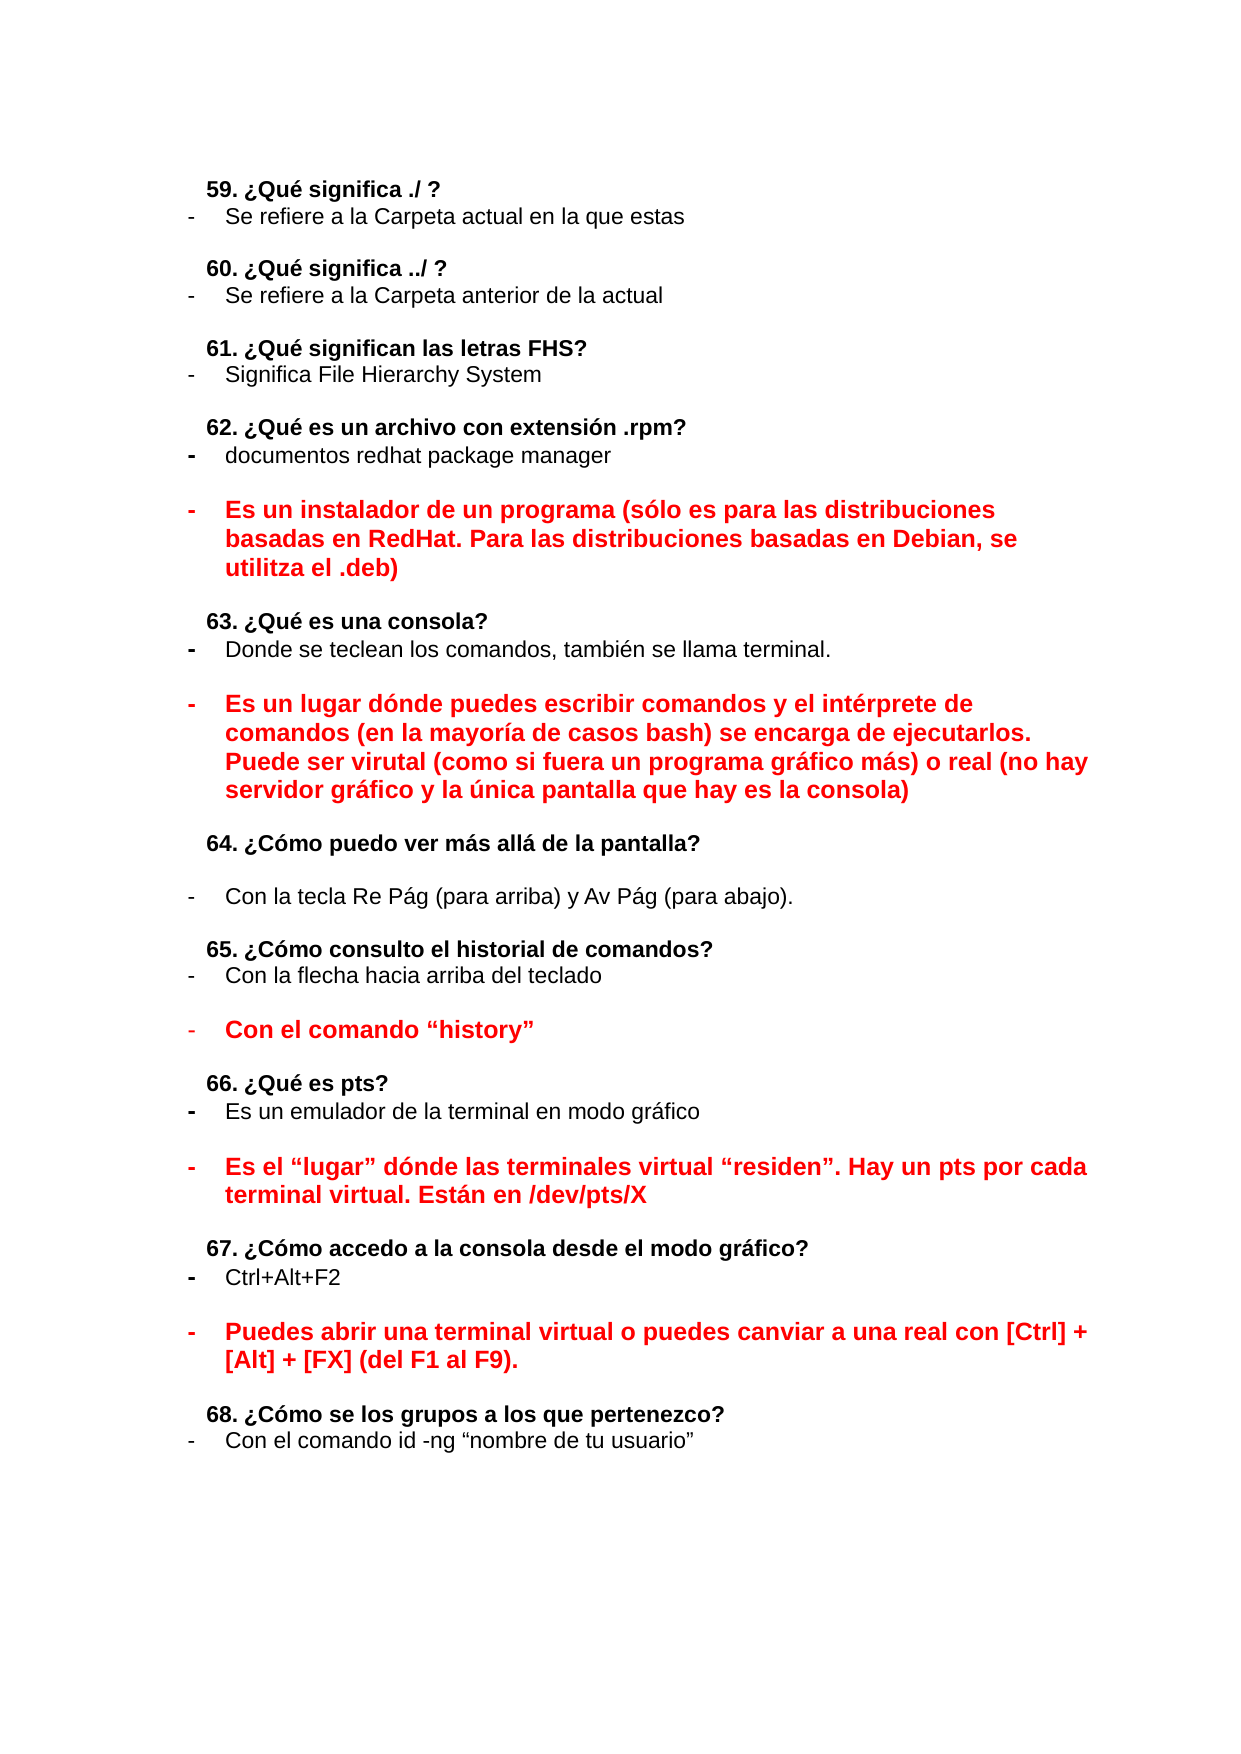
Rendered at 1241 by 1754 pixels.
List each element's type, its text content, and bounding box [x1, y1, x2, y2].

list ¿Cómo puedo ver más allá de la pantalla? [206, 830, 1090, 857]
list ¿Qué es un archivo con extensión .rpm? [206, 413, 1090, 440]
list Con el comando id -ng “nombre de tu usuario” [187, 1427, 1090, 1453]
list Ctrl+Alt+F2 [187, 1262, 1090, 1290]
list Puedes abrir una terminal virtual o puedes canviar a una real con [Ctrl] + [Alt] + [FX] (del F1 al F9). [187, 1317, 1090, 1374]
list ¿Cómo accedo a la consola desde el modo gráfico? [206, 1235, 1090, 1262]
list Es un lugar dónde puedes escribir comandos y el intérprete de comandos (en la mayoría de casos bash) se encarga de ejecutarlos. Puede ser virutal (como si fuera un programa gráfico más) o real (no hay servidor gráfico y la única pantalla que hay es la consola) [187, 689, 1090, 804]
list ¿Qué significa ./ ? [206, 176, 1090, 203]
list ¿Qué significan las letras FHS? [206, 334, 1090, 361]
list Con la flecha hacia arriba del teclado [187, 962, 1090, 988]
list Es el “lugar” dónde las terminales virtual “residen”. Hay un pts por cada terminal virtual. Están en /dev/pts/X [187, 1151, 1090, 1209]
list documentos redhat package manager [187, 440, 1090, 469]
list ¿Qué es una consola? [206, 608, 1090, 634]
list Significa File Hierarchy System [187, 361, 1090, 387]
list Se refiere a la Carpeta anterior de la actual [187, 282, 1090, 308]
list Con el comando “history” [187, 1015, 1090, 1044]
list Donde se teclean los comandos, también se llama terminal. [187, 634, 1090, 663]
list ¿Qué es pts? [206, 1070, 1090, 1096]
list Es un instalador de un programa (sólo es para las distribuciones basadas en RedHat. Para las distribuciones basadas en Debian, se utilitza el .deb) [187, 495, 1090, 581]
list ¿Cómo se los grupos a los que pertenezco? [206, 1401, 1090, 1427]
list ¿Cómo consulto el historial de comandos? [206, 936, 1090, 962]
list Con la tecla Re Pág (para arriba) y Av Pág (para abajo). [187, 883, 1090, 909]
list Se refiere a la Carpeta actual en la que estas [187, 203, 1090, 229]
list Es un emulador de la terminal en modo gráfico [187, 1096, 1090, 1125]
list ¿Qué significa ../ ? [206, 255, 1090, 282]
